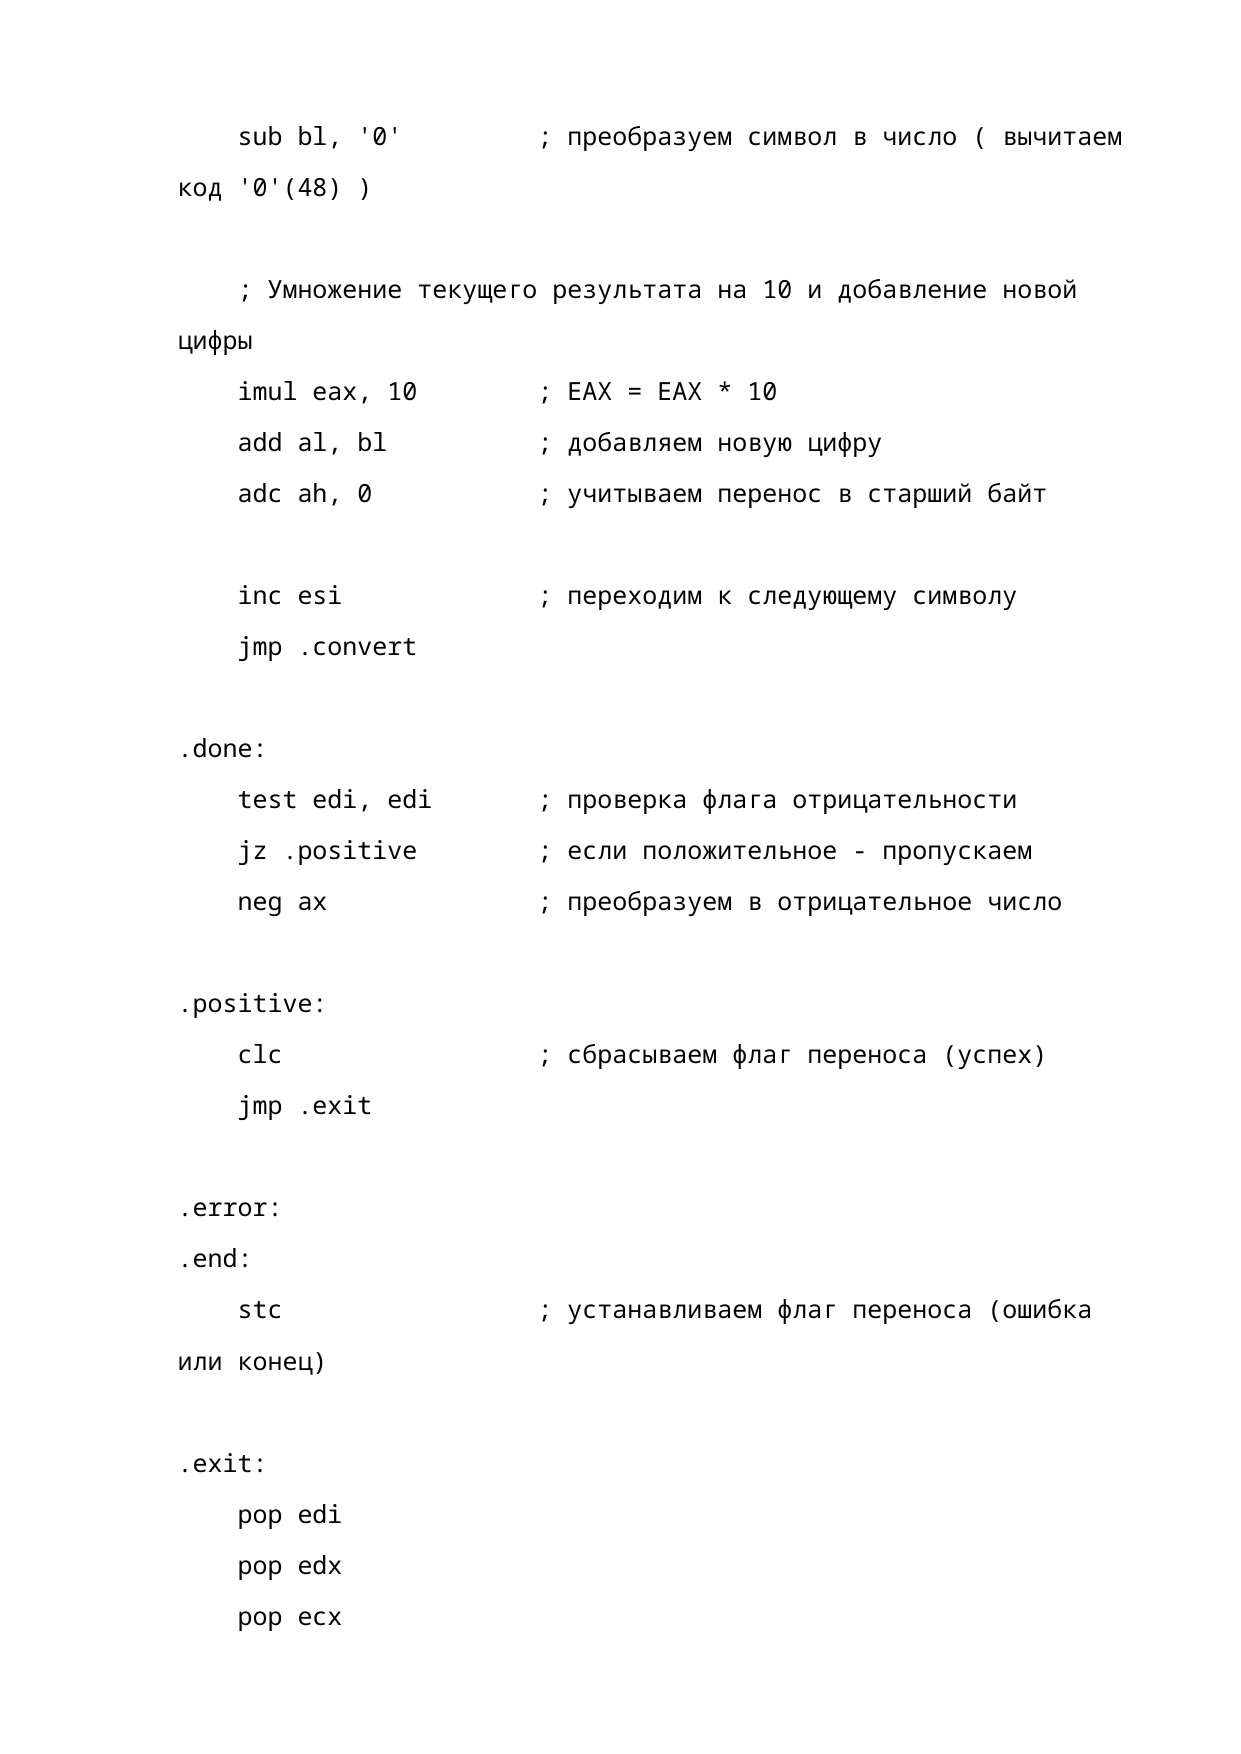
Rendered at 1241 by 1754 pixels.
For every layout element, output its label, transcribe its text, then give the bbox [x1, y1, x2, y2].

text test edi, edi ; проверка флага отрицательности [177, 782, 1152, 816]
text clc ; сбрасываем флаг переноса (успех) [177, 1037, 1152, 1071]
text .positive: [177, 986, 1152, 1020]
text neg ax ; преобразуем в отрицательное число [177, 884, 1152, 918]
text adc ah, 0 ; учитываем перенос в старший байт [177, 475, 1152, 509]
text pop edx [177, 1547, 1152, 1581]
text add al, bl ; добавляем новую цифру [177, 424, 1152, 458]
text pop ecx [177, 1598, 1152, 1632]
text jz .positive ; если положительное - пропускаем [177, 833, 1152, 867]
text .exit: [177, 1445, 1152, 1479]
text .end: [177, 1241, 1152, 1275]
text ; Умножение текущего результата на 10 и добавление новой цифры [177, 271, 1152, 356]
text sub bl, '0' ; преобразуем символ в число ( вычитаем код '0'(48) ) [177, 118, 1152, 203]
text jmp .convert [177, 628, 1152, 663]
text .done: [177, 731, 1152, 765]
text .error: [177, 1190, 1152, 1224]
text jmp .exit [177, 1088, 1152, 1122]
text pop edi [177, 1496, 1152, 1530]
text imul eax, 10 ; EAX = EAX * 10 [177, 373, 1152, 407]
text stc ; устанавливаем флаг переноса (ошибка или конец) [177, 1292, 1152, 1377]
text inc esi ; переходим к следующему символу [177, 577, 1152, 612]
